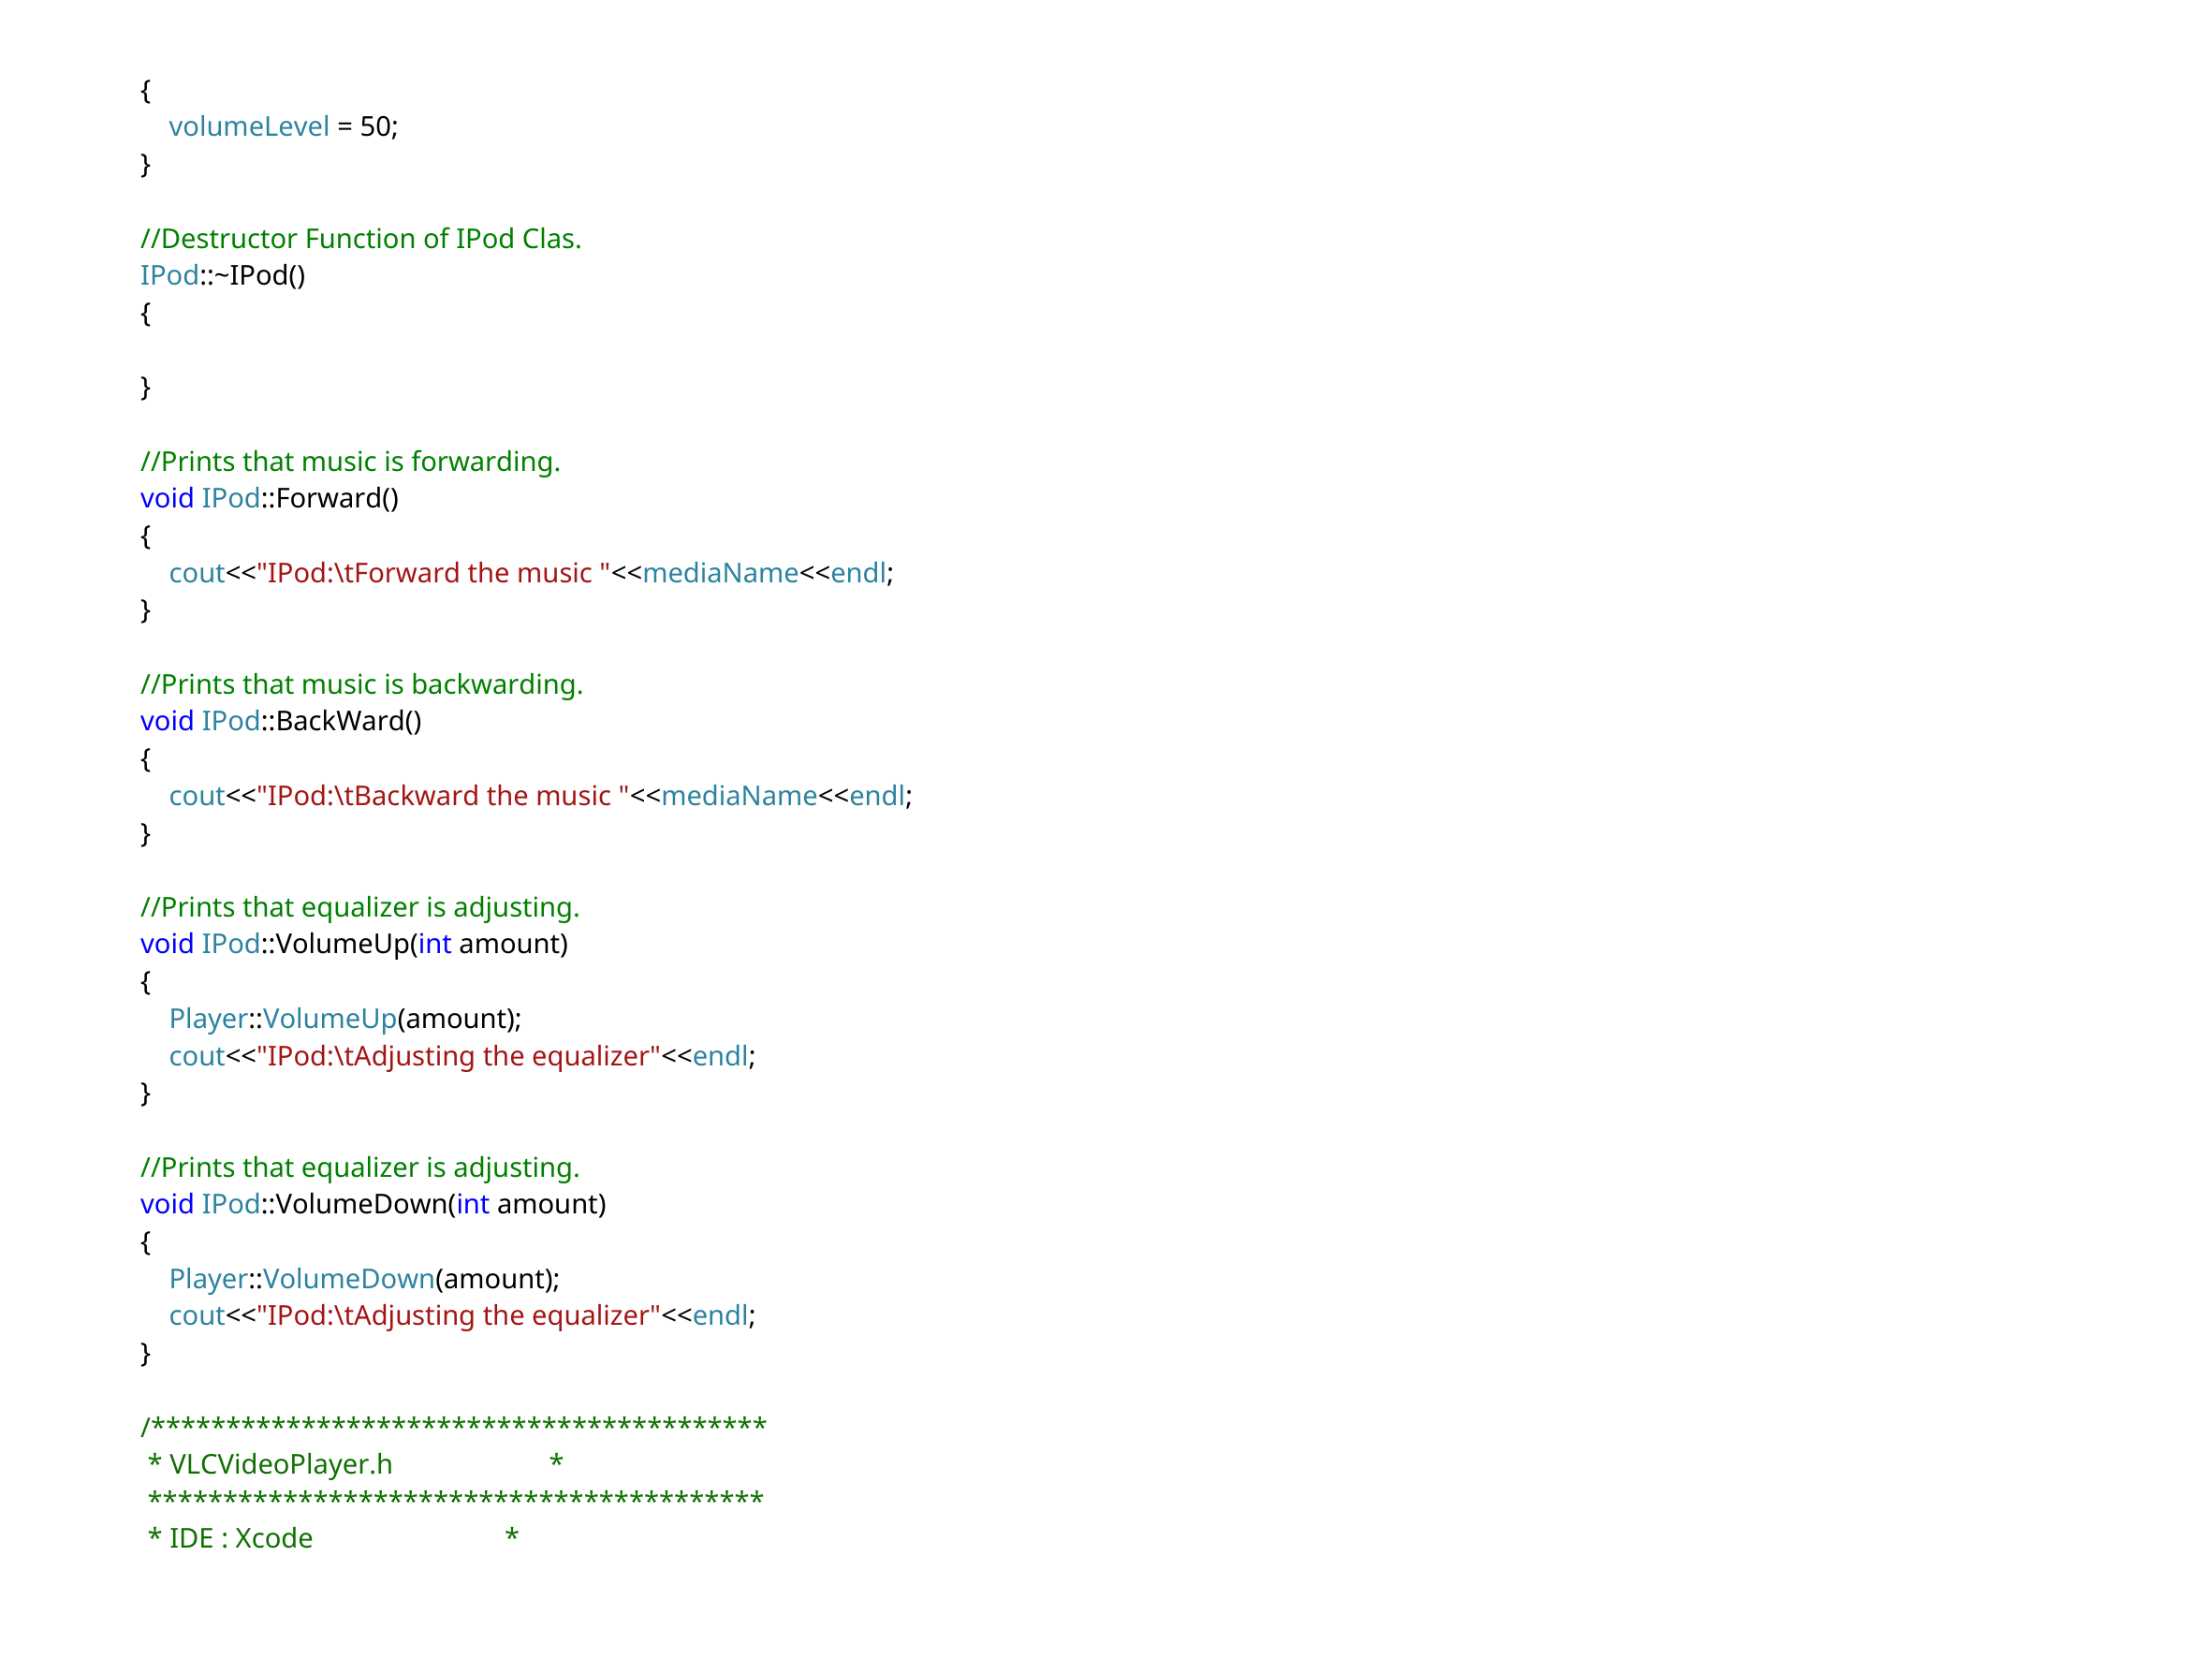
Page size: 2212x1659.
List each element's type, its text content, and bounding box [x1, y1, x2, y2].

text //Destructor Function of IPod Clas. [140, 219, 2071, 256]
text void IPod::VolumeDown(int amount) [140, 1185, 2071, 1222]
text //Prints that equalizer is adjusting. [140, 1148, 2071, 1185]
text ***************************************** [140, 1482, 2071, 1520]
text cout<<"IPod:\tForward the music "<<mediaName<<endl; [140, 553, 2071, 591]
text { [140, 70, 2071, 108]
text Player::VolumeUp(amount); [140, 999, 2071, 1036]
text /***************************************** [140, 1408, 2071, 1445]
text } [140, 1333, 2071, 1371]
text cout<<"IPod:\tBackward the music "<<mediaName<<endl; [140, 776, 2071, 814]
text //Prints that music is forwarding. [140, 442, 2071, 479]
text } [140, 1074, 2071, 1110]
text * IDE : Xcode * [140, 1520, 2071, 1556]
text //Prints that music is backwarding. [140, 665, 2071, 702]
text Player::VolumeDown(amount); [140, 1259, 2071, 1297]
text IPod::~IPod() [140, 256, 2071, 293]
text { [140, 516, 2071, 553]
text } [140, 591, 2071, 627]
text void IPod::BackWard() [140, 702, 2071, 739]
text void IPod::VolumeUp(int amount) [140, 925, 2071, 962]
text } [140, 814, 2071, 850]
text * VLCVideoPlayer.h * [140, 1445, 2071, 1482]
text { [140, 1222, 2071, 1259]
text { [140, 739, 2071, 776]
text { [140, 962, 2071, 999]
text void IPod::Forward() [140, 479, 2071, 516]
text volumeLevel = 50; [140, 108, 2071, 144]
text { [140, 293, 2071, 330]
text cout<<"IPod:\tAdjusting the equalizer"<<endl; [140, 1036, 2071, 1074]
text //Prints that equalizer is adjusting. [140, 888, 2071, 925]
text } [140, 144, 2071, 182]
text } [140, 367, 2071, 404]
text cout<<"IPod:\tAdjusting the equalizer"<<endl; [140, 1297, 2071, 1333]
